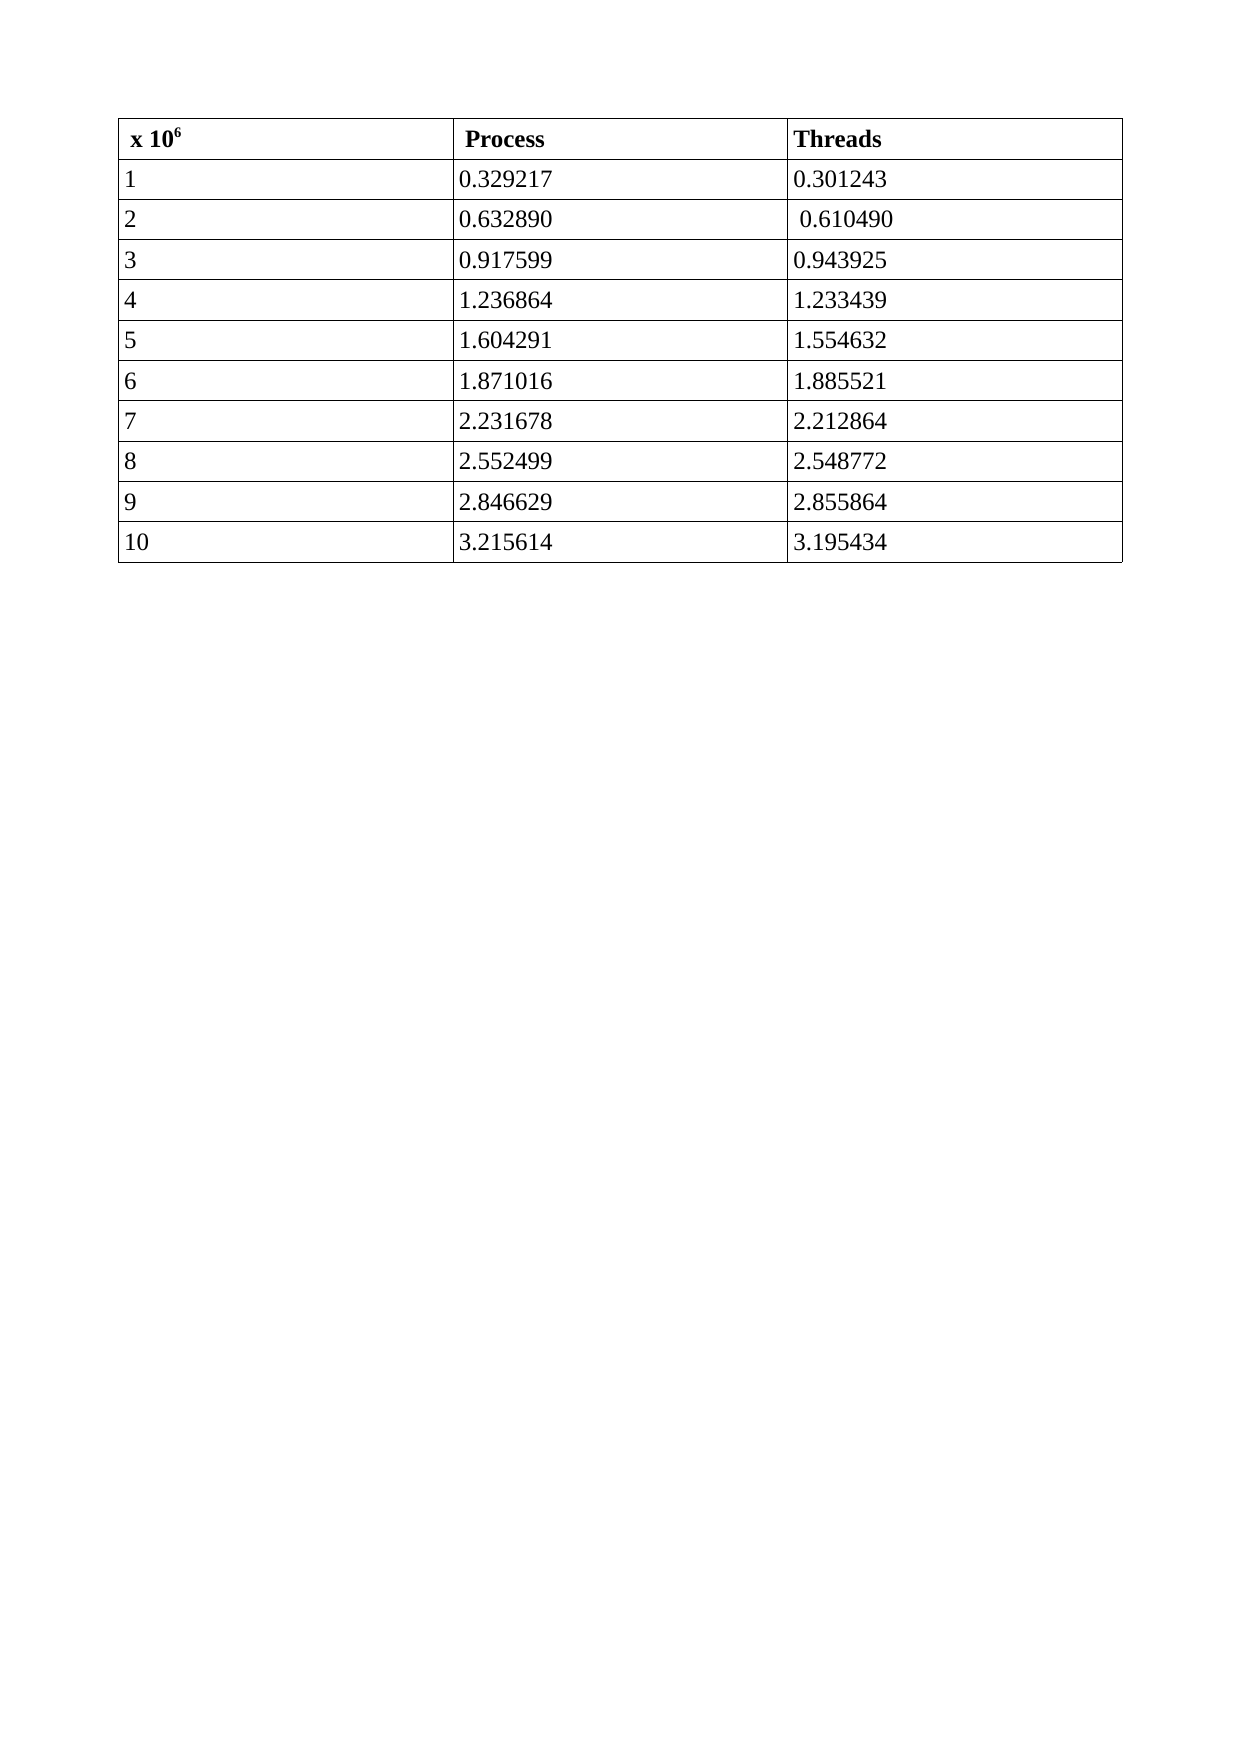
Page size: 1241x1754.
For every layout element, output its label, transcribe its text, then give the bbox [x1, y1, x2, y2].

table_header x 106 [119, 119, 453, 158]
table_cell 2 [119, 200, 453, 239]
table_cell 1.554632 [788, 321, 1122, 360]
table_cell 10 [119, 522, 453, 562]
table_cell 8 [119, 442, 453, 481]
table_cell 2.846629 [454, 482, 787, 521]
table_cell 0.943925 [788, 240, 1122, 279]
table_cell 9 [119, 482, 453, 521]
table_cell 2.548772 [788, 442, 1122, 481]
table_cell 0.917599 [454, 240, 787, 279]
table_cell 0.329217 [454, 160, 787, 199]
table_header Process [454, 119, 787, 158]
table_cell 6 [119, 361, 453, 400]
table_header Threads [788, 119, 1122, 158]
table_cell 3 [119, 240, 453, 279]
table_cell 1.604291 [454, 321, 787, 360]
table_cell 5 [119, 321, 453, 360]
table_cell 1.871016 [454, 361, 787, 400]
table_cell 2.855864 [788, 482, 1122, 521]
table_cell 1.236864 [454, 280, 787, 320]
table_cell 0.301243 [788, 160, 1122, 199]
table_cell 1 [119, 160, 453, 199]
table_cell 0.632890 [454, 200, 787, 239]
table_cell 3.215614 [454, 522, 787, 562]
table_cell 1.885521 [788, 361, 1122, 400]
table_cell 4 [119, 280, 453, 320]
table_cell 2.552499 [454, 442, 787, 481]
table_cell 7 [119, 401, 453, 441]
table_cell 1.233439 [788, 280, 1122, 320]
table_cell 2.212864 [788, 401, 1122, 441]
table_cell 2.231678 [454, 401, 787, 441]
table_cell 0.610490 [788, 200, 1122, 239]
table_cell 3.195434 [788, 522, 1122, 562]
